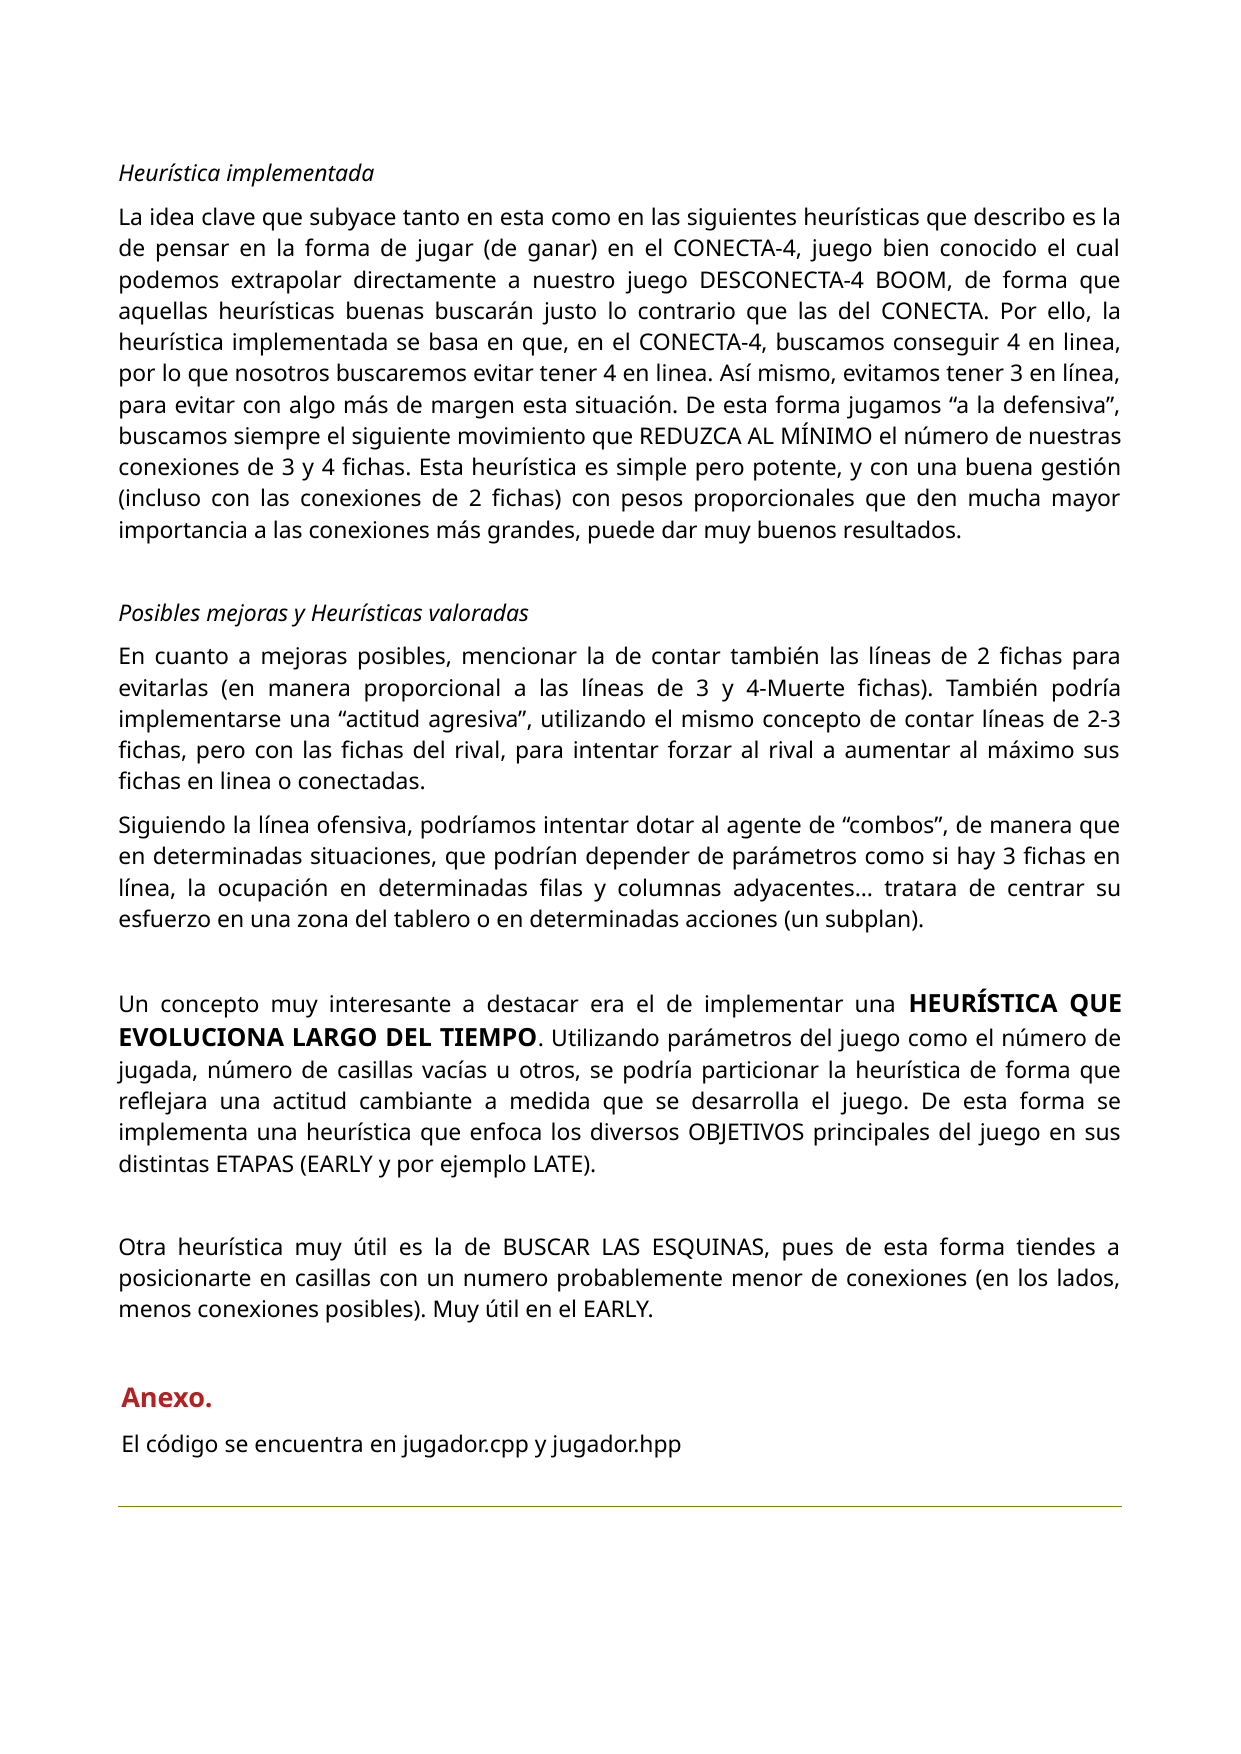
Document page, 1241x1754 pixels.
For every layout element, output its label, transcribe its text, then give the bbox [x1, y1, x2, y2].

text Siguiendo la línea ofensiva, podríamos intentar dotar al agente de “combos”, de manera que en determinadas situaciones, que podrían depender de parámetros como si hay 3 fichas en línea, la ocupación en determinadas filas y columnas adyacentes… tratara de centrar su esfuerzo en una zona del tablero o en determinadas acciones (un subplan). [118, 809, 1122, 934]
text Anexo. [118, 1376, 1122, 1416]
text Heurística implementada [118, 157, 1122, 188]
text Posibles mejoras y Heurísticas valoradas [118, 596, 1122, 628]
text En cuanto a mejoras posibles, mencionar la de contar también las líneas de 2 fichas para evitarlas (en manera proporcional a las líneas de 3 y 4-Muerte fichas). También podría implementarse una “actitud agresiva”, utilizando el mismo concepto de contar líneas de 2-3 fichas, pero con las fichas del rival, para intentar forzar al rival a aumentar al máximo sus fichas en linea o conectadas. [118, 640, 1122, 796]
text Otra heurística muy útil es la de BUSCAR LAS ESQUINAS, pues de esta forma tiendes a posicionarte en casillas con un numero probablemente menor de conexiones (en los lados, menos conexiones posibles). Muy útil en el EARLY. [118, 1230, 1122, 1324]
text El código se encuentra en jugador.cpp y jugador.hpp [118, 1425, 1122, 1459]
text La idea clave que subyace tanto en esta como en las siguientes heurísticas que describo es la de pensar en la forma de jugar (de ganar) en el CONECTA-4, juego bien conocido el cual podemos extrapolar directamente a nuestro juego DESCONECTA-4 BOOM, de forma que aquellas heurísticas buenas buscarán justo lo contrario que las del CONECTA. Por ello, la heurística implementada se basa en que, en el CONECTA-4, buscamos conseguir 4 en linea, por lo que nosotros buscaremos evitar tener 4 en linea. Así mismo, evitamos tener 3 en línea, para evitar con algo más de margen esta situación. De esta forma jugamos “a la defensiva”, buscamos siempre el siguiente movimiento que REDUZCA AL MÍNIMO el número de nuestras conexiones de 3 y 4 fichas. Esta heurística es simple pero potente, y con una buena gestión (incluso con las conexiones de 2 fichas) con pesos proporcionales que den mucha mayor importancia a las conexiones más grandes, puede dar muy buenos resultados. [118, 201, 1122, 545]
text Un concepto muy interesante a destacar era el de implementar una HEURÍSTICA QUE EVOLUCIONA LARGO DEL TIEMPO. Utilizando parámetros del juego como el número de jugada, número de casillas vacías u otros, se podría particionar la heurística de forma que reflejara una actitud cambiante a medida que se desarrolla el juego. De esta forma se implementa una heurística que enfoca los diversos OBJETIVOS principales del juego en sus distintas ETAPAS (EARLY y por ejemplo LATE). [118, 986, 1122, 1179]
